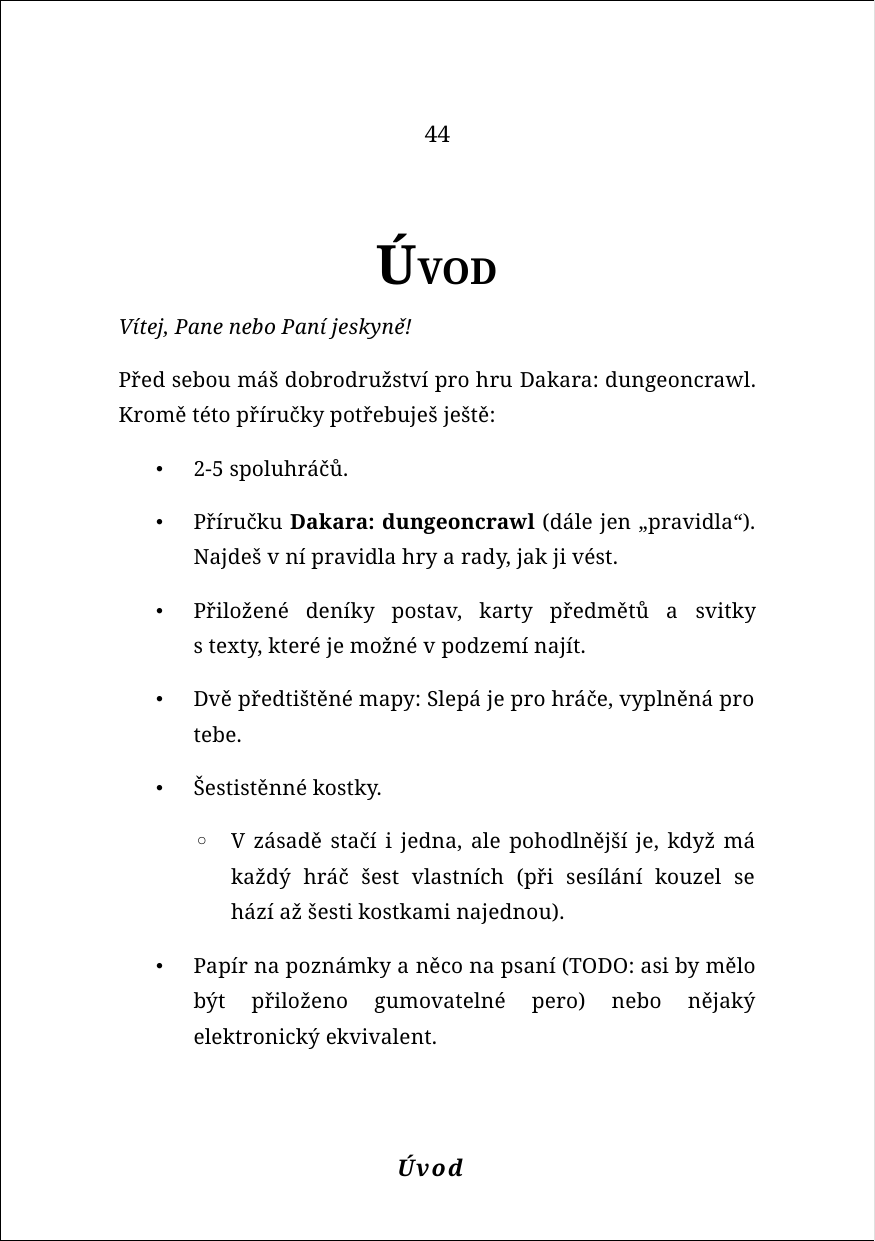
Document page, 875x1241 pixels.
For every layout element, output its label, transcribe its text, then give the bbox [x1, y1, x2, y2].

list Papír na poznámky a⁠ něco na psaní (TODO: asi by mělo být přiloženo gumovatelné pero) nebo nějaký elektronický ekvivalent. [156, 951, 756, 1050]
list Dvě předtištěné mapy: Slepá je pro hráče, vyplněná pro tebe. [156, 684, 756, 748]
list 2-5 spoluhráčů. [156, 454, 756, 482]
list Příručku Dakara: dungeoncrawl (dále jen „pravidla“). Najdeš v⁠ ní pravidla hry a⁠ rady, jak ji vést. [156, 507, 756, 571]
list Přiložené deníky postav, karty předmětů a⁠ svitky s⁠ texty, které je možné v⁠ podzemí najít. [156, 596, 756, 660]
subtitle Úvod [118, 226, 756, 300]
text Před sebou máš dobrodružství pro hru Dakara: dungeoncrawl. Kromě této příručky potřebuješ ještě: [118, 365, 756, 429]
text Vítej, Pane nebo Paní jeskyně! [118, 312, 756, 340]
list V⁠ zásadě stačí i⁠ jedna, ale pohodlnější je, když má každý hráč šest vlastních (při sesílání kouzel se hází až šesti kostkami najednou). [193, 826, 756, 926]
list Šestistěnné kostky. [156, 773, 756, 802]
